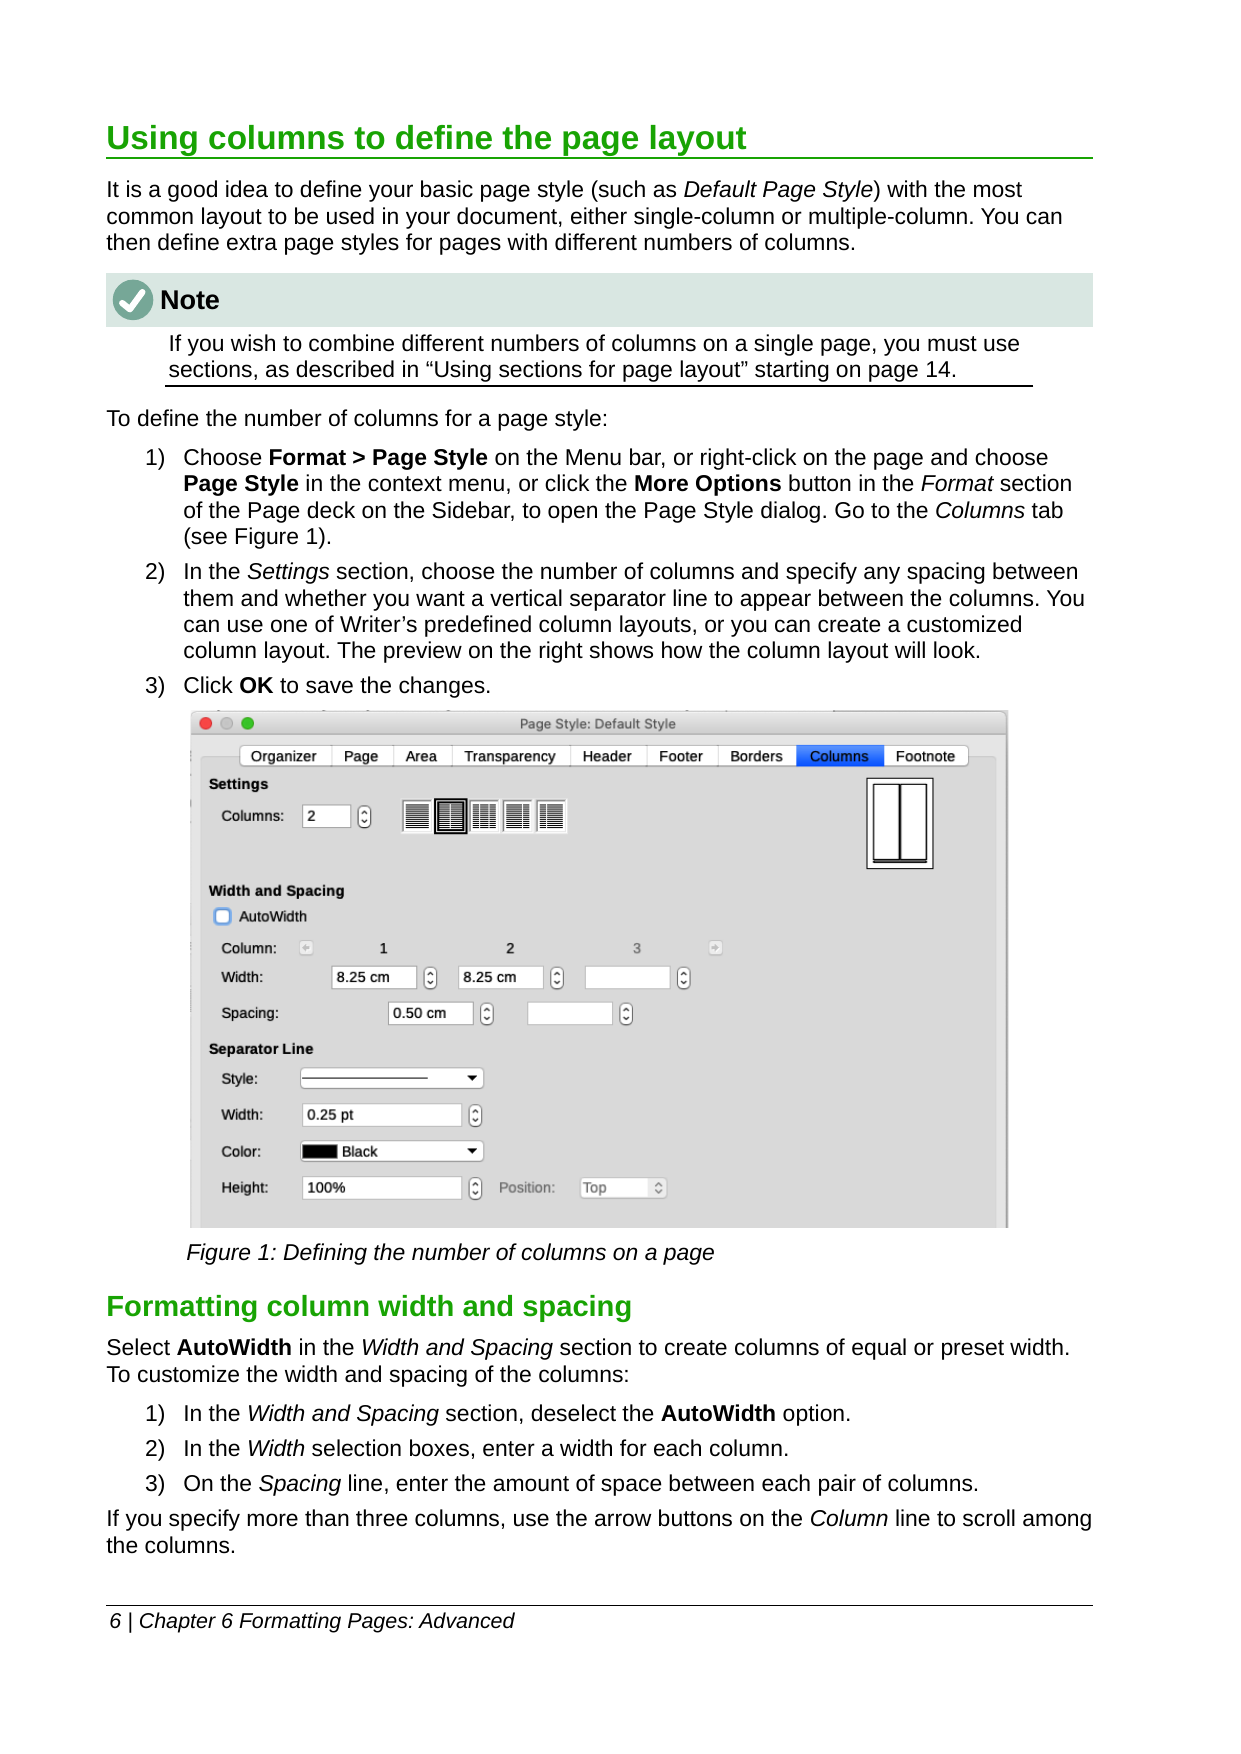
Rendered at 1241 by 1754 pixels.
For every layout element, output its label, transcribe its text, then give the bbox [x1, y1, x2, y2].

picture [190, 710, 1009, 1228]
text It is a good idea to define your basic page style (such as Default Page Style) with the most common layout to be used in your document, either single-column or multiple-column. You can then define extra page styles for pages with different numbers of columns. [106, 176, 1093, 255]
subtitle Using columns to define the page layout [106, 118, 1093, 157]
text If you specify more than three columns, use the arrow buttons on the Column line to scroll among the columns. [106, 1505, 1093, 1558]
list In the Settings section, choose the number of columns and specify any spacing between them and whether you want a vertical separator line to appear between the columns. You can use one of Writer’s predefined column layouts, or you can create a customized column layout. The preview on the right shows how the column layout will look. [165, 558, 1093, 664]
subtitle Formatting column width and spacing [106, 1289, 1093, 1323]
list To define the number of columns for a page style: [106, 405, 1093, 431]
list In the Width selection boxes, enter a width for each column. [165, 1435, 1093, 1461]
list On the Spacing line, enter the amount of space between each pair of columns. [165, 1470, 1093, 1496]
text If you wish to combine different numbers of columns on a single page, you must use sections, as described in “Using sections for page layout” starting on page 14. [165, 327, 1033, 385]
text Figure 1: Defining the number of columns on a page [186, 1239, 1013, 1265]
subtitle Note [106, 273, 1093, 327]
list Choose Format > Page Style on the Menu bar, or right-click on the page and choose Page Style in the context menu, or click the More Options button in the Format section of the Page deck on the Sidebar, to open the Page Style dialog. Go to the Columns tab (see Figure 1). [165, 444, 1093, 549]
list In the Width and Spacing section, deselect the AutoWidth option. [165, 1399, 1093, 1426]
list Click OK to save the changes. [165, 672, 1093, 699]
list Select AutoWidth in the Width and Spacing section to create columns of equal or preset width. To customize the width and spacing of the columns: [106, 1334, 1093, 1387]
